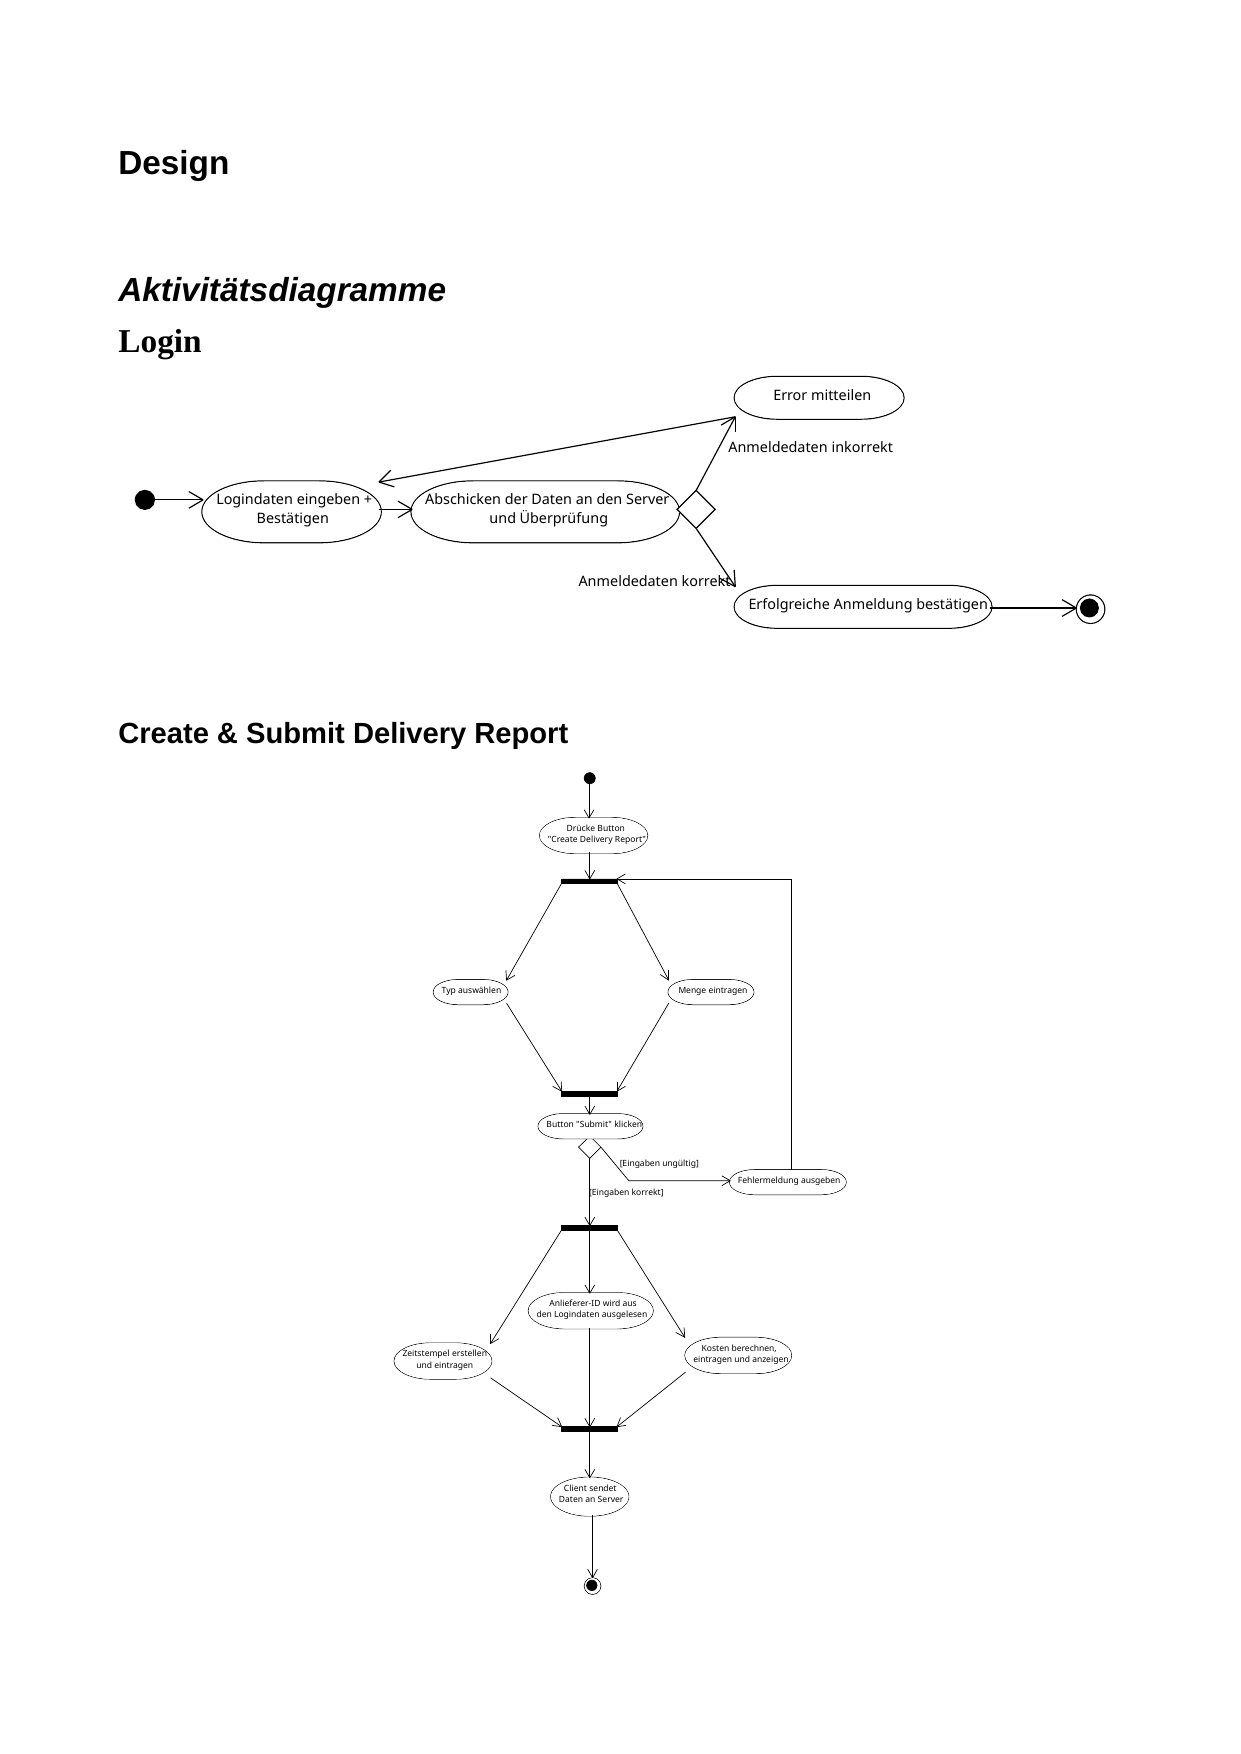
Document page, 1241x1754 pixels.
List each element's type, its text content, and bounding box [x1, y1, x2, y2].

subtitle Aktivitätsdiagramme [118, 270, 1122, 308]
subtitle Design [118, 143, 1122, 182]
subtitle Create & Submit Delivery Report [118, 716, 1122, 750]
text Login [118, 321, 1122, 359]
